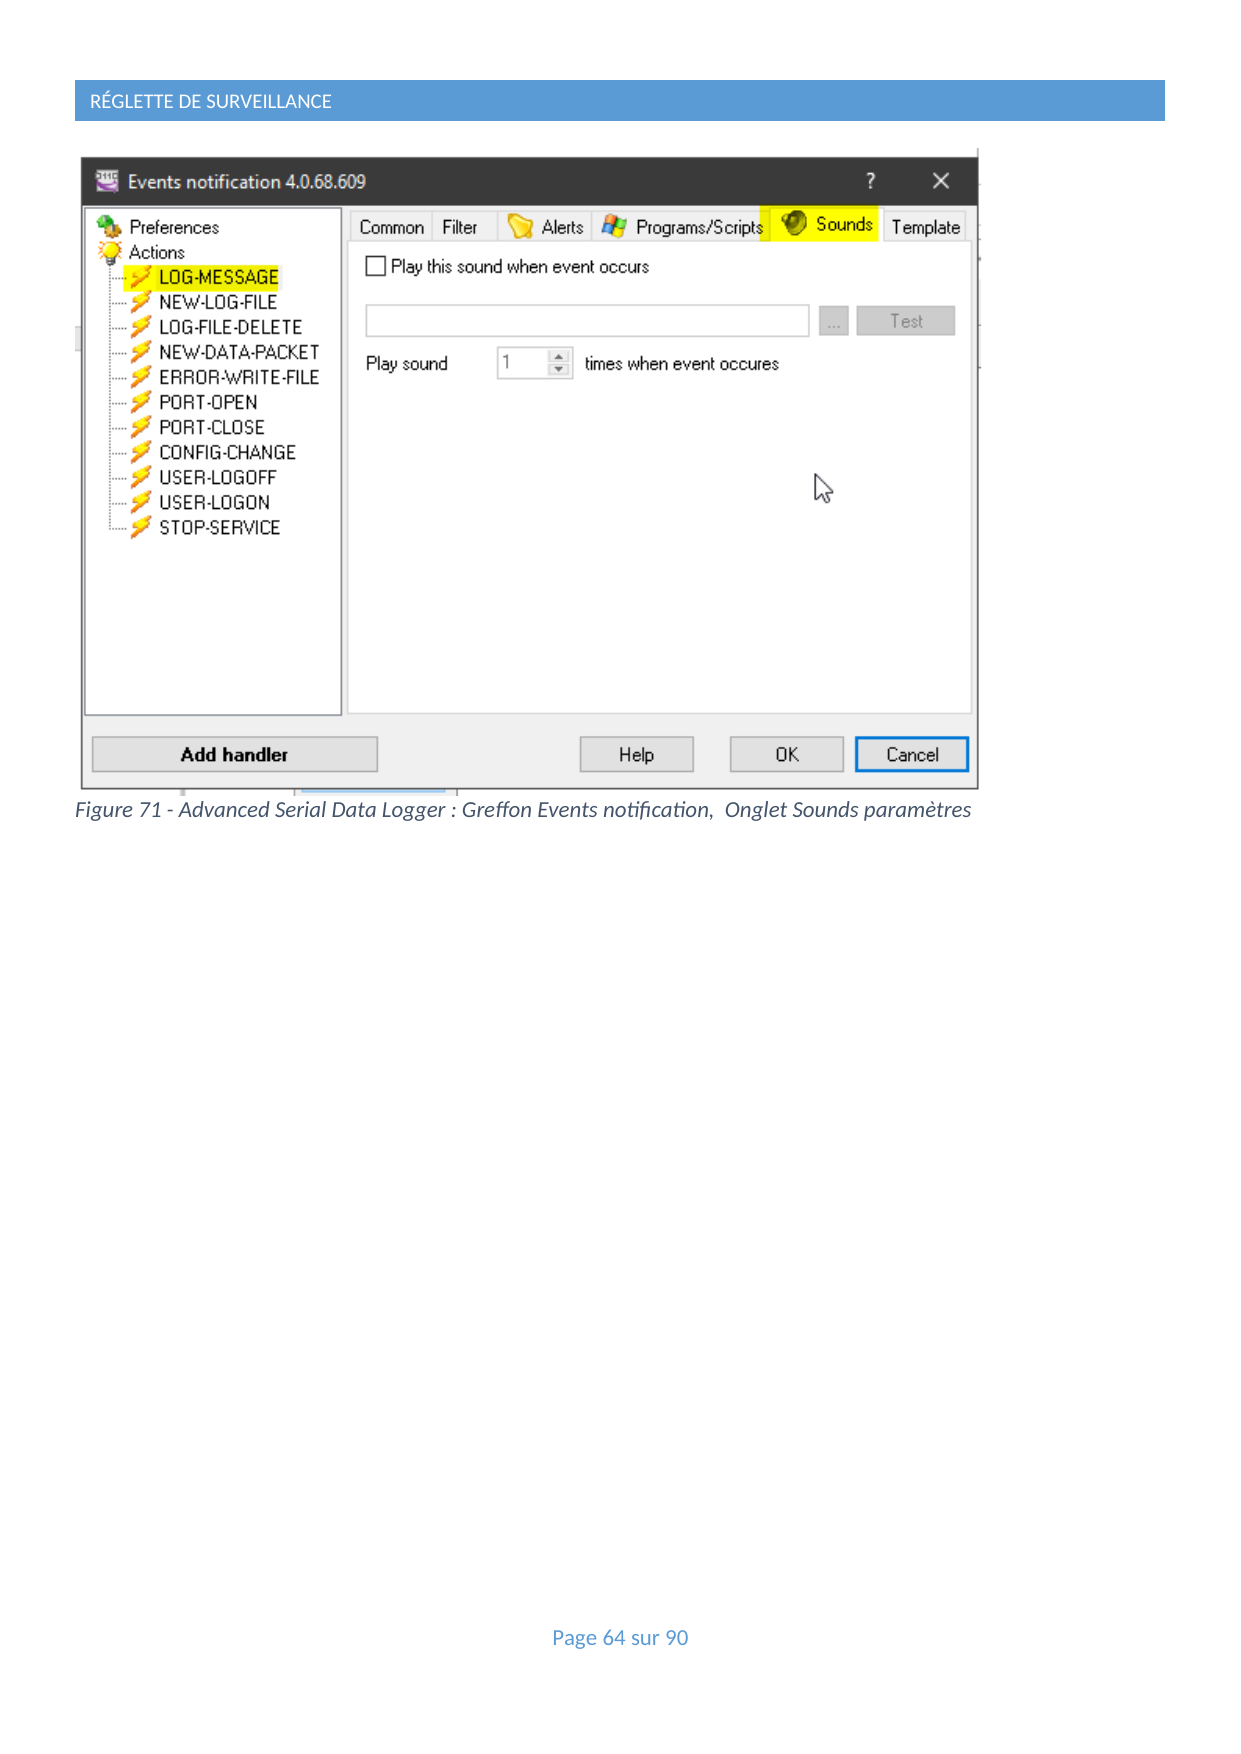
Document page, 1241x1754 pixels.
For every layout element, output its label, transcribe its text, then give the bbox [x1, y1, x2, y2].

text Figure 71 - Advanced Serial Data Logger : Greffon Events notification, Onglet Sounds paramètres [75, 795, 1165, 823]
